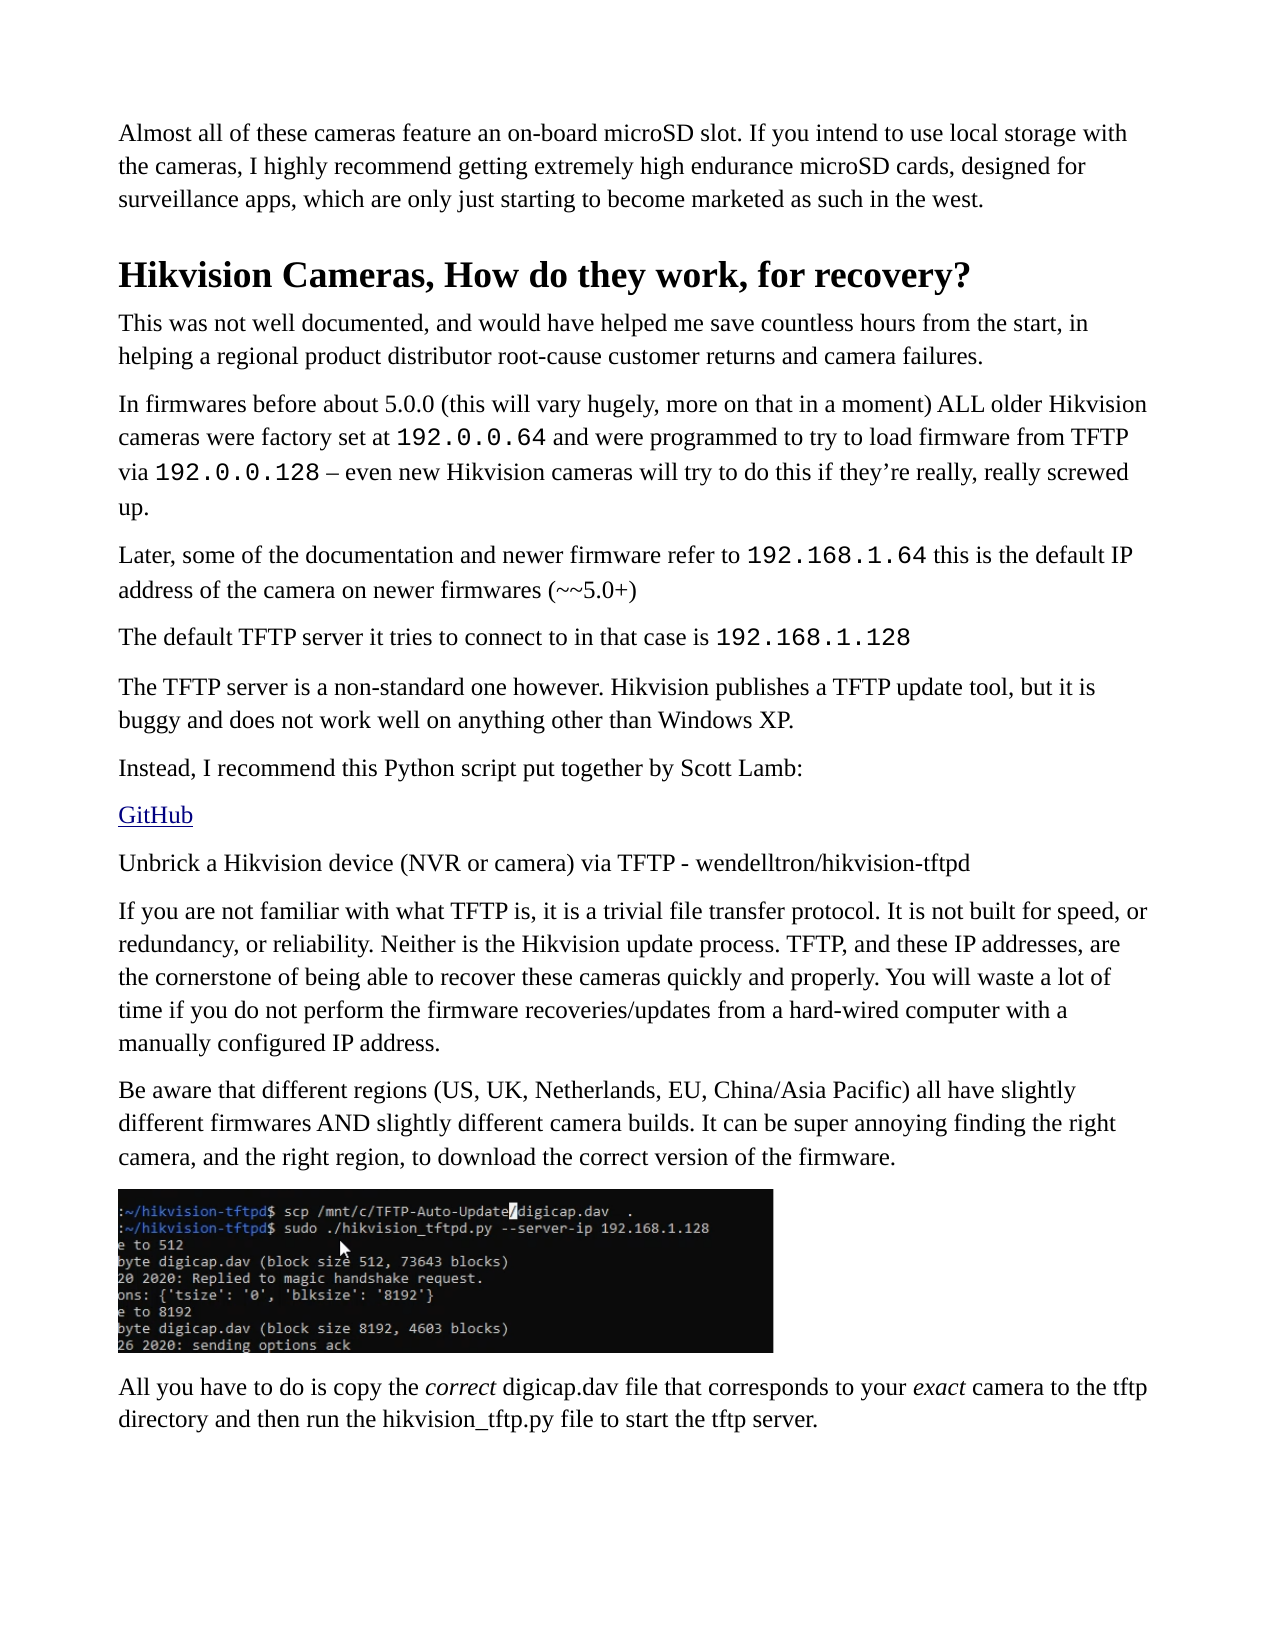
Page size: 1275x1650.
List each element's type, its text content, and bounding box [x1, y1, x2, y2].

text In firmwares before about 5.0.0 (this will vary hugely, more on that in a moment) ALL older Hikvision cameras were factory set at 192.0.0.64 and were programmed to try to load firmware from TFTP via 192.0.0.128 – even new Hikvision cameras will try to do this if they’re really, really screwed up. [118, 389, 1157, 521]
subtitle Hikvision Cameras, How do they work, for recovery? [118, 253, 1157, 296]
text The TFTP server is a non-standard one however. Hikvision publishes a TFTP update tool, but it is buggy and does not work well on anything other than Windows XP. [118, 672, 1157, 734]
text GitHub [118, 801, 1157, 829]
text This was not well documented, and would have helped me save countless hours from the start, in helping a regional product distributor root-cause customer returns and camera failures. [118, 308, 1157, 370]
text Instead, I recommend this Python script put together by Scott Lamb: [118, 753, 1157, 782]
text Almost all of these cameras feature an on-board microSD slot. If you intend to use local storage with the cameras, I highly recommend getting extremely high endurance microSD cards, designed for surveillance apps, which are only just starting to become marketed as such in the west. [118, 118, 1157, 213]
text If you are not familiar with what TFTP is, it is a trivial file transfer protocol. It is not built for speed, or redundancy, or reliability. Neither is the Hikvision update process. TFTP, and these IP addresses, are the cornerstone of being able to recover these cameras quickly and properly. You will waste a lot of time if you do not perform the firmware recoveries/updates from a hard-wired computer with a manually configured IP address. [118, 896, 1157, 1057]
picture [118, 1189, 774, 1353]
text Later, some of the documentation and newer firmware refer to 192.168.1.64 this is the default IP address of the camera on newer firmwares (~~5.0+) [118, 540, 1157, 603]
text Unbrick a Hikvision device (NVR or camera) via TFTP - wendelltron/hikvision-tftpd [118, 848, 1157, 877]
text The default TFTP server it tries to connect to in that case is 192.168.1.128 [118, 622, 1157, 653]
text Be aware that different regions (US, UK, Netherlands, EU, China/Asia Pacific) all have slightly different firmwares AND slightly different camera builds. It can be super annoying finding the right camera, and the right region, to download the correct version of the firmware. [118, 1076, 1157, 1170]
text All you have to do is copy the correct digicap.dav file that corresponds to your exact camera to the tftp directory and then run the hikvision_tftp.py file to start the tftp server. [118, 1372, 1157, 1433]
